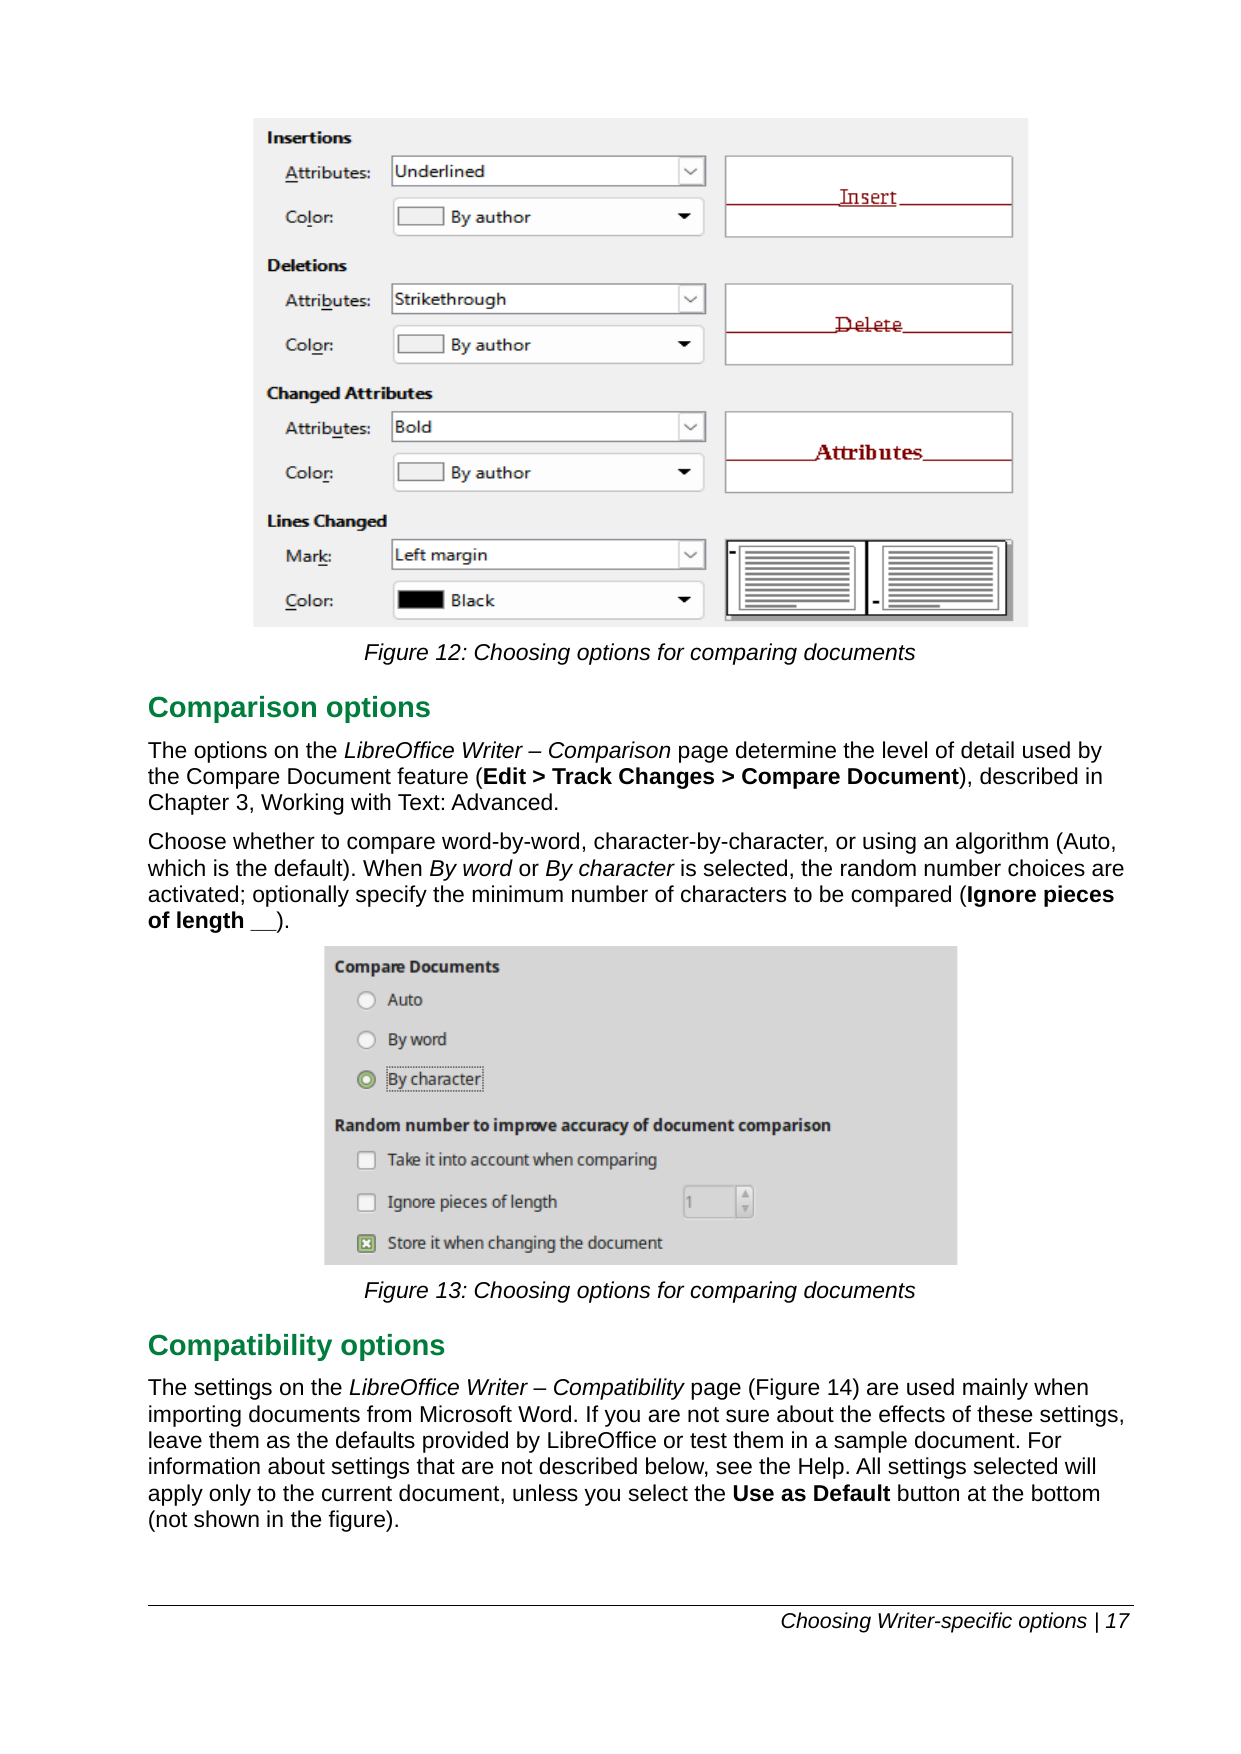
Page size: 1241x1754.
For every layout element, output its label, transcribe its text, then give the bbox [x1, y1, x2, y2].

list The options on the LibreOffice Writer – Comparison page determine the level of detail used by the Compare Document feature (Edit > Track Changes > Compare Document), described in Chapter 3, Working with Text: Advanced. [148, 737, 1134, 816]
subtitle Compatibility options [148, 1328, 1134, 1362]
text Choose whether to compare word-by-word, character-by-character, or using an algorithm (Auto, which is the default). When By word or By character is selected, the random number choices are activated; optionally specify the minimum number of characters to be compared (Ignore pieces of length __). [148, 828, 1134, 933]
text Figure 13: Choosing options for comparing documents [324, 1277, 957, 1303]
picture [324, 946, 958, 1265]
text Figure 12: Choosing options for comparing documents [253, 639, 1028, 665]
picture [253, 118, 1029, 627]
text The settings on the LibreOffice Writer – Compatibility page (Figure 14) are used mainly when importing documents from Microsoft Word. If you are not sure about the effects of these settings, leave them as the defaults provided by LibreOffice or test them in a sample document. For information about settings that are not described below, see the Help. All settings selected will apply only to the current document, unless you select the Use as Default button at the bottom (not shown in the figure). [148, 1374, 1134, 1532]
subtitle Comparison options [148, 691, 1134, 724]
